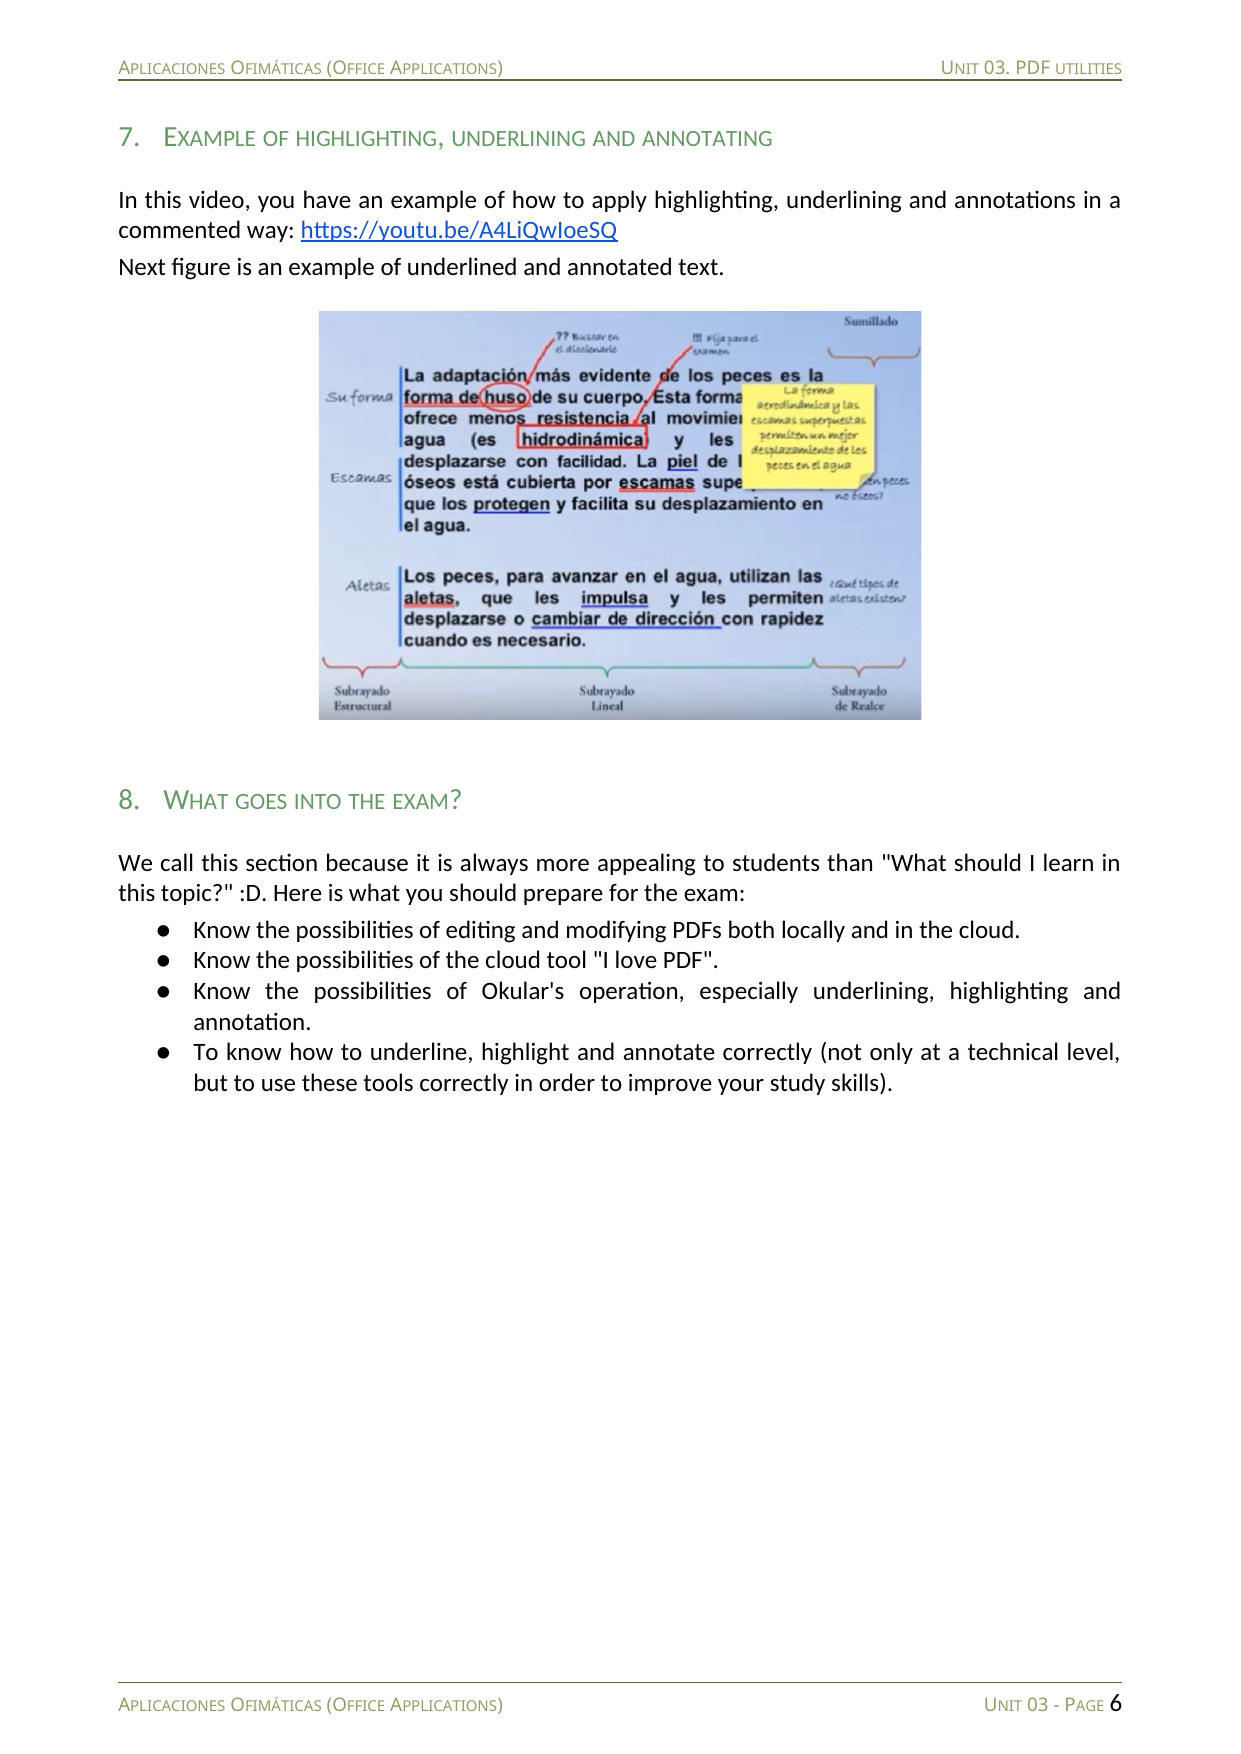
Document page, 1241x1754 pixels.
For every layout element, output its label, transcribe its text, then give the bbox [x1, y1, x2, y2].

subtitle Example of highlighting, underlining and annotating [118, 118, 1122, 154]
list Know the possibilities of editing and modifying PDFs both locally and in the cloud. [156, 914, 1122, 945]
text In this video, you have an example of how to apply highlighting, underlining and annotations in a commented way: https://youtu.be/A4LiQwIoeSQ [118, 184, 1122, 245]
text Next figure is an example of underlined and annotated text. [118, 251, 1122, 282]
list Know the possibilities of Okular's operation, especially underlining, highlighting and annotation. [156, 975, 1122, 1036]
list To know how to underline, highlight and annotate correctly (not only at a technical level, but to use these tools correctly in order to improve your study skills). [156, 1036, 1122, 1097]
picture [318, 311, 922, 720]
subtitle What goes into the exam? [118, 781, 1122, 817]
list Know the possibilities of the cloud tool "I love PDF". [156, 945, 1122, 975]
text We call this section because it is always more appealing to students than "What should I learn in this topic?" :D. Here is what you should prepare for the exam: [118, 847, 1122, 908]
